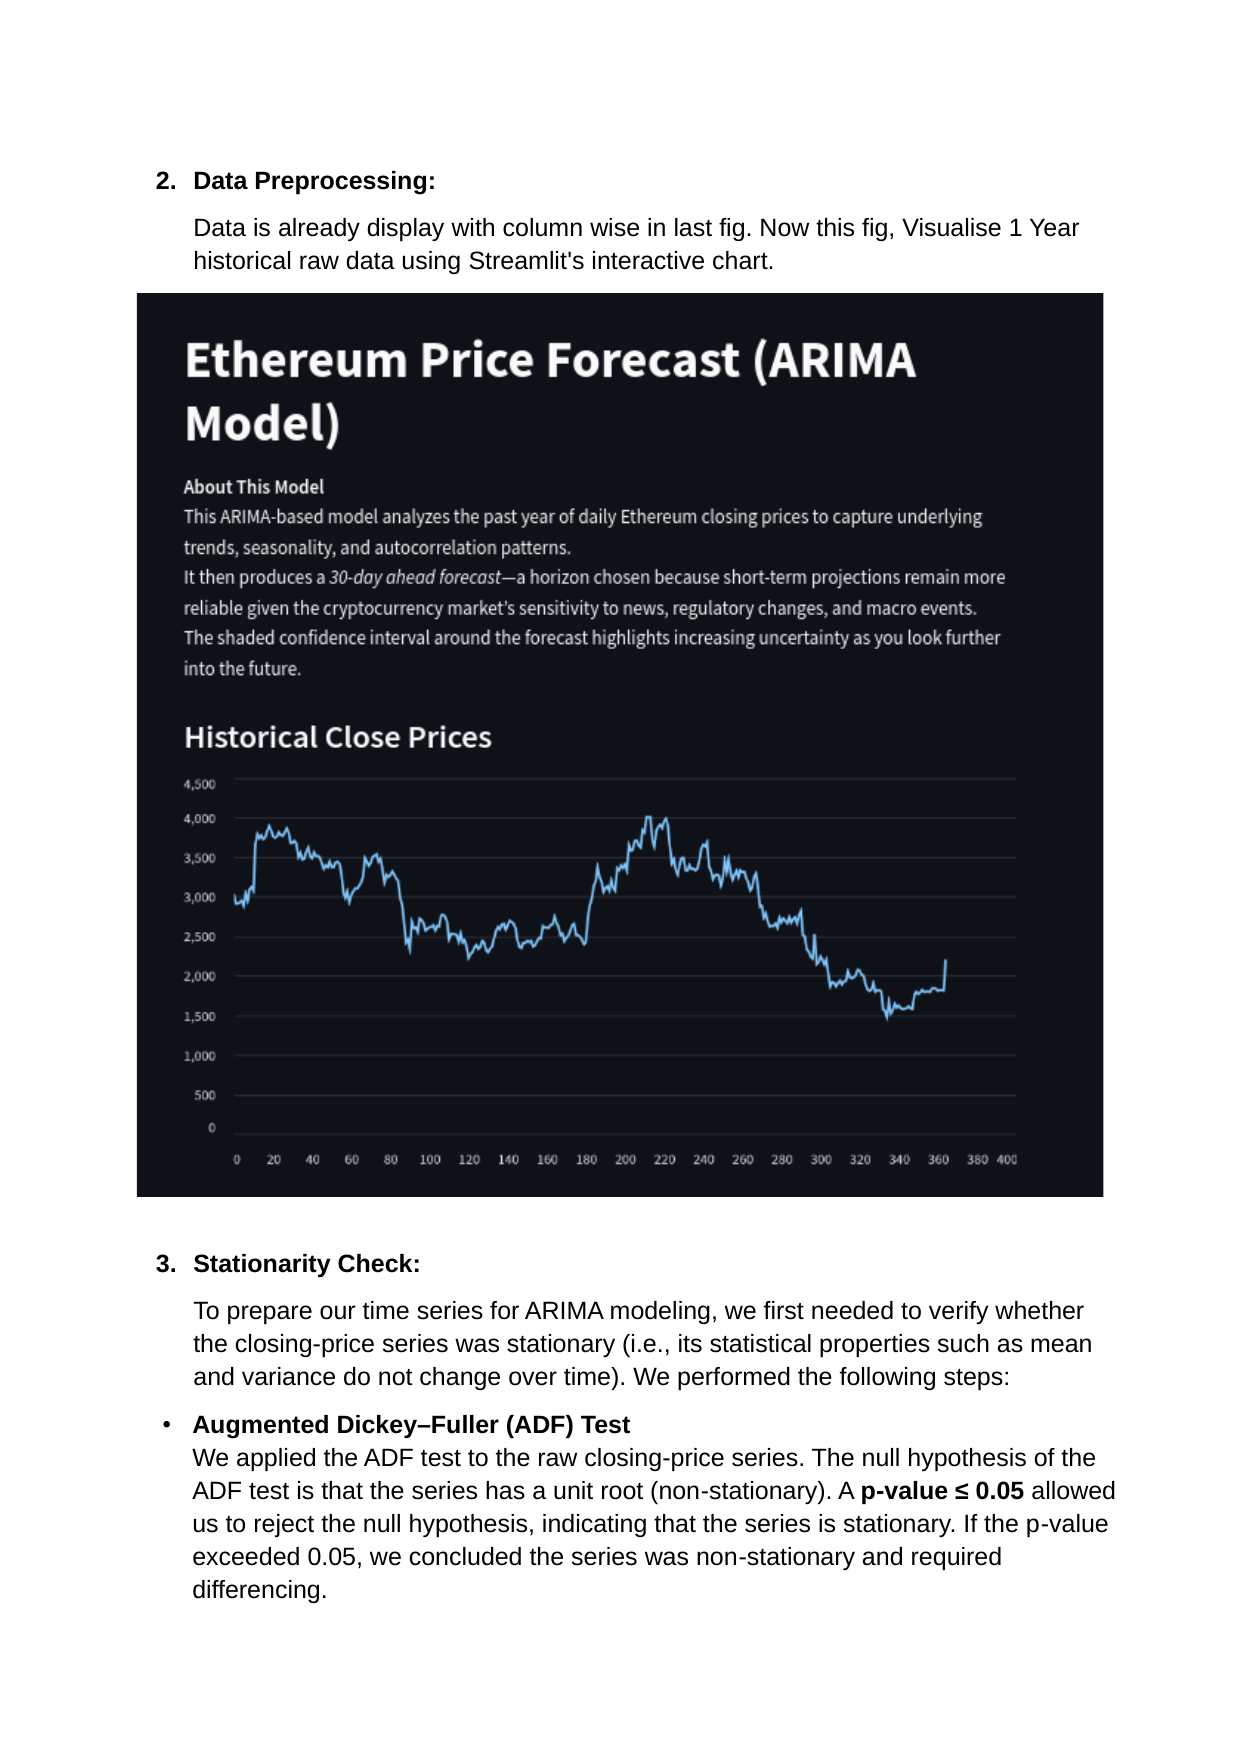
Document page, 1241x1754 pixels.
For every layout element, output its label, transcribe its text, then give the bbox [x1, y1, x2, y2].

list Stationarity Check: [156, 1249, 1122, 1277]
list Data Preprocessing: [156, 166, 1122, 194]
picture [136, 293, 1104, 1197]
list To prepare our time series for ARIMA modeling, we first needed to verify whether the closing‐price series was stationary (i.e., its statistical properties such as mean and variance do not change over time). We performed the following steps: [156, 1296, 1122, 1391]
list Data is already display with column wise in last fig. Now this fig, Visualise 1 Year historical raw data using Streamlit's interactive chart. [156, 213, 1122, 275]
list Augmented Dickey–Fuller (ADF) Test We applied the ADF test to the raw closing‐price series. The null hypothesis of the ADF test is that the series has a unit root (non‑stationary). A p‑value ≤ 0.05 allowed us to reject the null hypothesis, indicating that the series is stationary. If the p‑value exceeded 0.05, we concluded the series was non‑stationary and required differencing. [162, 1410, 1122, 1604]
